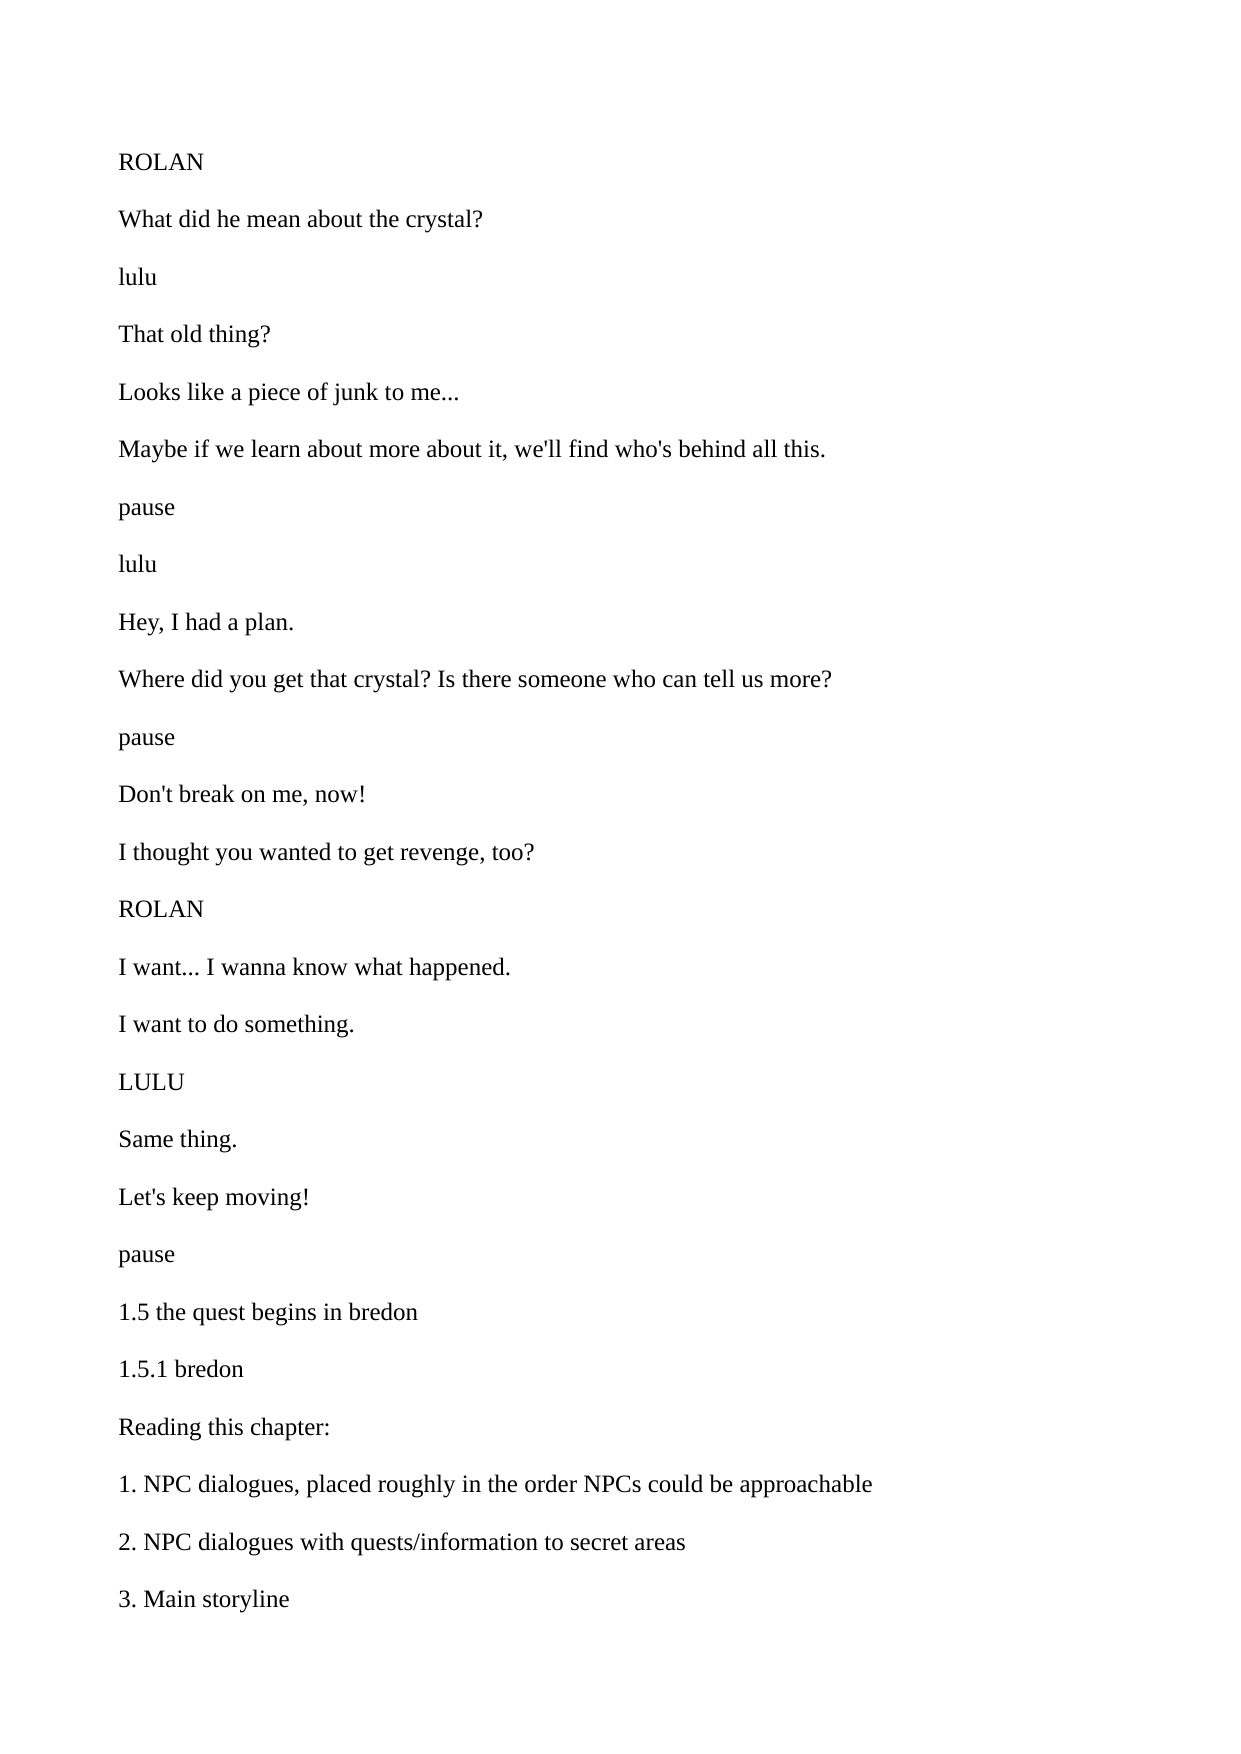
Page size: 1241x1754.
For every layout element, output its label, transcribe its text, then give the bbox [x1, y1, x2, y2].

text ROLAN [118, 147, 1122, 176]
text ROLAN [118, 894, 1122, 923]
text Looks like a piece of junk to me... [118, 377, 1122, 406]
text 1. NPC dialogues, placed roughly in the order NPCs could be approachable [118, 1469, 1122, 1498]
text Don't break on me, now! [118, 779, 1122, 808]
text I want... I wanna know what happened. [118, 952, 1122, 981]
text 1.5 the quest begins in bredon [118, 1297, 1122, 1326]
text Let's keep moving! [118, 1182, 1122, 1211]
text Maybe if we learn about more about it, we'll find who's behind all this. [118, 434, 1122, 463]
text pause [118, 492, 1122, 521]
text Reading this chapter: [118, 1412, 1122, 1441]
text pause [118, 722, 1122, 751]
text Hey, I had a plan. [118, 607, 1122, 636]
text What did he mean about the crystal? [118, 204, 1122, 233]
text That old thing? [118, 319, 1122, 348]
text I want to do something. [118, 1009, 1122, 1038]
text pause [118, 1239, 1122, 1268]
text LULU [118, 1067, 1122, 1096]
text 2. NPC dialogues with quests/information to secret areas [118, 1527, 1122, 1556]
text 3. Main storyline [118, 1584, 1122, 1613]
text Where did you get that crystal? Is there someone who can tell us more? [118, 664, 1122, 693]
text lulu [118, 262, 1122, 291]
text Same thing. [118, 1124, 1122, 1153]
text 1.5.1 bredon [118, 1354, 1122, 1383]
text lulu [118, 549, 1122, 578]
text I thought you wanted to get revenge, too? [118, 837, 1122, 866]
